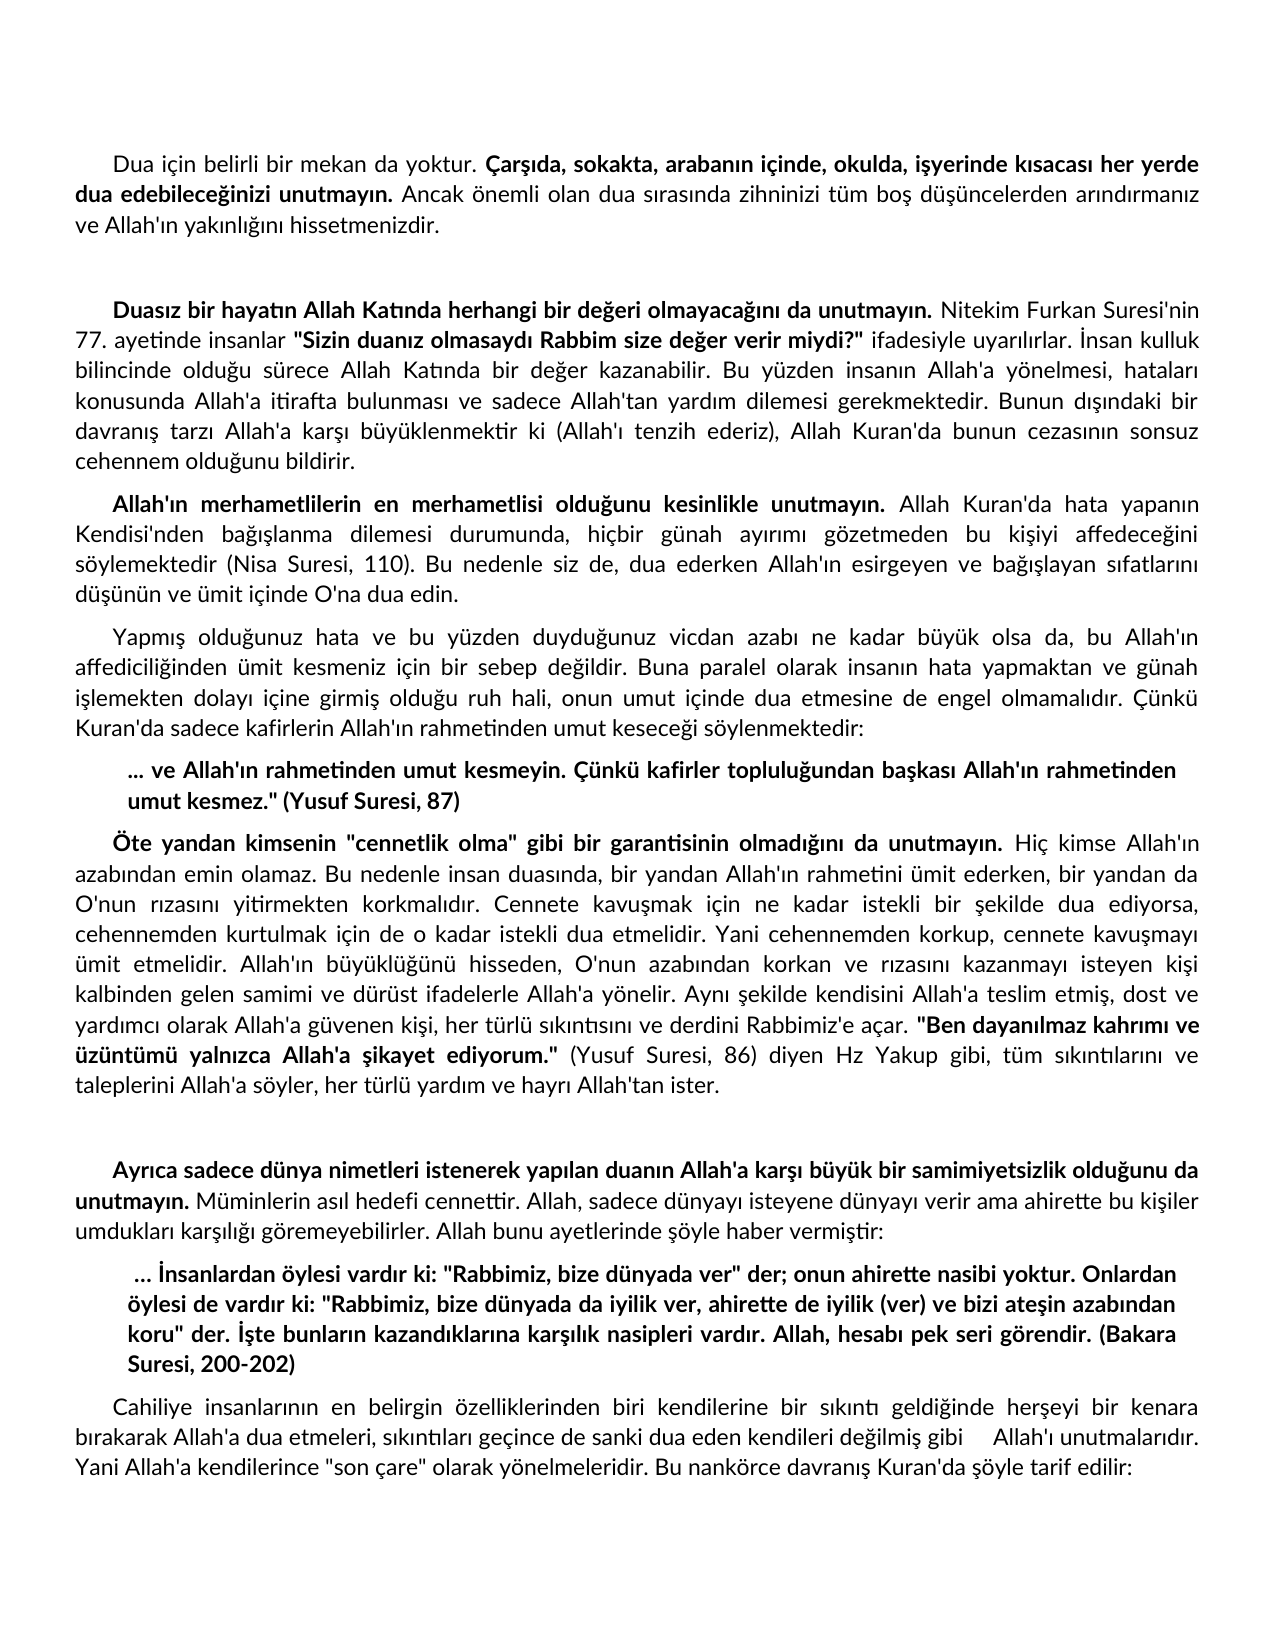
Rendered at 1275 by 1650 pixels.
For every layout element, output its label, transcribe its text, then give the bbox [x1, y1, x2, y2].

text Cahiliye insanlarının en belirgin özelliklerinden biri kendilerine bir sıkıntı geldiğinde herşeyi bir kenara bırakarak Allah'a dua etmeleri, sıkıntıları geçince de sanki dua eden kendileri değilmiş gibi Allah'ı unutmalarıdır. Yani Allah'a kendilerince "son çare" olarak yönelmeleridir. Bu nankörce davranış Kuran'da şöyle tarif edilir: [75, 1393, 1200, 1481]
text Dua için belirli bir mekan da yoktur. Çarşıda, sokakta, arabanın içinde, okulda, işyerinde kısacası her yerde dua edebileceğinizi unutmayın. Ancak önemli olan dua sırasında zihninizi tüm boş düşüncelerden arındırmanız ve Allah'ın yakınlığını hissetmenizdir. [75, 150, 1200, 238]
text Yapmış olduğunuz hata ve bu yüzden duyduğunuz vicdan azabı ne kadar büyük olsa da, bu Allah'ın affediciliğinden ümit kesmeniz için bir sebep değildir. Buna paralel olarak insanın hata yapmaktan ve günah işlemekten dolayı içine girmiş olduğu ruh hali, onun umut içinde dua etmesine de engel olmamalıdır. Çünkü Kuran'da sadece kafirlerin Allah'ın rahmetinden umut keseceği söylenmektedir: [75, 623, 1200, 741]
text … İnsanlardan öylesi vardır ki: "Rabbimiz, bize dünyada ver" der; onun ahirette nasibi yoktur. Onlardan öylesi de vardır ki: "Rabbimiz, bize dünyada da iyilik ver, ahirette de iyilik (ver) ve bizi ateşin azabından koru" der. İşte bunların kazandıklarına karşılık nasipleri vardır. Allah, hesabı pek seri görendir. (Bakara Suresi, 200-202) [127, 1259, 1177, 1377]
text Öte yandan kimsenin "cennetlik olma" gibi bir garantisinin olmadığını da unutmayın. Hiç kimse Allah'ın azabından emin olamaz. Bu nedenle insan duasında, bir yandan Allah'ın rahmetini ümit ederken, bir yandan da O'nun rızasını yitirmekten korkmalıdır. Cennete kavuşmak için ne kadar istekli bir şekilde dua ediyorsa, cehennemden kurtulmak için de o kadar istekli dua etmelidir. Yani cehennemden korkup, cennete kavuşmayı ümit etmelidir. Allah'ın büyüklüğünü hisseden, O'nun azabından korkan ve rızasını kazanmayı isteyen kişi kalbinden gelen samimi ve dürüst ifadelerle Allah'a yönelir. Aynı şekilde kendisini Allah'a teslim etmiş, dost ve yardımcı olarak Allah'a güvenen kişi, her türlü sıkıntısını ve derdini Rabbimiz'e açar. "Ben dayanılmaz kahrımı ve üzüntümü yalnızca Allah'a şikayet ediyorum." (Yusuf Suresi, 86) diyen Hz Yakup gibi, tüm sıkıntılarını ve taleplerini Allah'a söyler, her türlü yardım ve hayrı Allah'tan ister. [75, 829, 1200, 1098]
text Duasız bir hayatın Allah Katında herhangi bir değeri olmayacağını da unutmayın. Nitekim Furkan Suresi'nin 77. ayetinde insanlar "Sizin duanız olmasaydı Rabbim size değer verir miydi?" ifadesiyle uyarılırlar. İnsan kulluk bilincinde olduğu sürece Allah Katında bir değer kazanabilir. Bu yüzden insanın Allah'a yönelmesi, hataları konusunda Allah'a itirafta bulunması ve sadece Allah'tan yardım dilemesi gerekmektedir. Bunun dışındaki bir davranış tarzı Allah'a karşı büyüklenmektir ki (Allah'ı tenzih ederiz), Allah Kuran'da bunun cezasının sonsuz cehennem olduğunu bildirir. [75, 296, 1200, 474]
text Allah'ın merhametlilerin en merhametlisi olduğunu kesinlikle unutmayın. Allah Kuran'da hata yapanın Kendisi'nden bağışlanma dilemesi durumunda, hiçbir günah ayırımı gözetmeden bu kişiyi affedeceğini söylemektedir (Nisa Suresi, 110). Bu nedenle siz de, dua ederken Allah'ın esirgeyen ve bağışlayan sıfatlarını düşünün ve ümit içinde O'na dua edin. [75, 489, 1200, 608]
text Ayrıca sadece dünya nimetleri istenerek yapılan duanın Allah'a karşı büyük bir samimiyetsizlik olduğunu da unutmayın. Müminlerin asıl hedefi cennettir. Allah, sadece dünyayı isteyene dünyayı verir ama ahirette bu kişiler umdukları karşılığı göremeyebilirler. Allah bunu ayetlerinde şöyle haber vermiştir: [75, 1156, 1200, 1244]
text ... ve Allah'ın rahmetinden umut kesmeyin. Çünkü kafirler topluluğundan başkası Allah'ın rahmetinden umut kesmez." (Yusuf Suresi, 87) [127, 756, 1177, 814]
